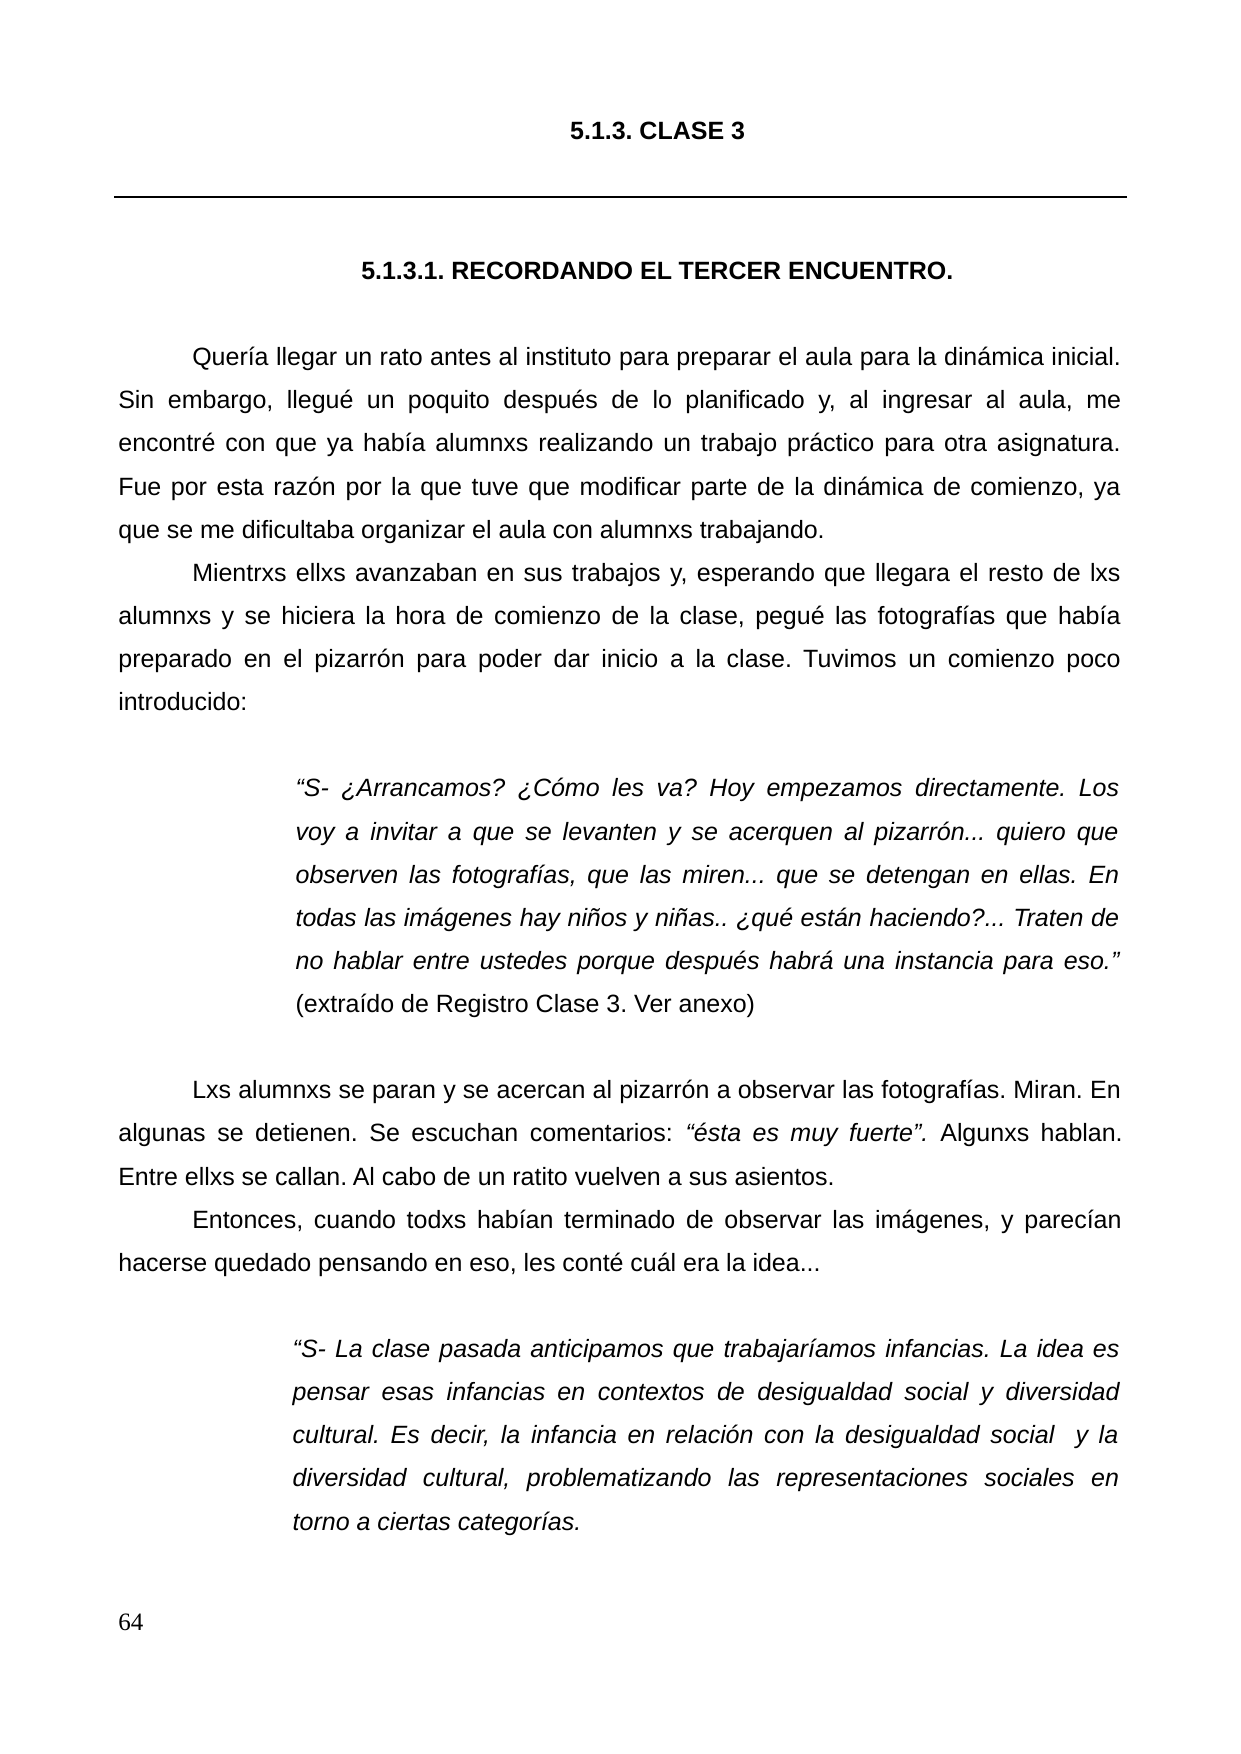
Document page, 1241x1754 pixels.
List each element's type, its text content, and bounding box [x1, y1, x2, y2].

text “S- La clase pasada anticipamos que trabajaríamos infancias. La idea es pensar esas infancias en contextos de desigualdad social y diversidad cultural. Es decir, la infancia en relación con la desigualdad social y la diversidad cultural, problematizando las representaciones sociales en torno a ciertas categorías. [292, 1334, 1123, 1535]
text 5.1.3.1. RECORDANDO EL TERCER ENCUENTRO. [118, 256, 1123, 284]
text Quería llegar un rato antes al instituto para preparar el aula para la dinámica inicial. Sin embargo, llegué un poquito después de lo planificado y, al ingresar al aula, me encontré con que ya había alumnxs realizando un trabajo práctico para otra asignatura. Fue por esta razón por la que tuve que modificar parte de la dinámica de comienzo, ya que se me dificultaba organizar el aula con alumnxs trabajando. [118, 342, 1123, 543]
text Mientrxs ellxs avanzaban en sus trabajos y, esperando que llegara el resto de lxs alumnxs y se hiciera la hora de comienzo de la clase, pegué las fotografías que había preparado en el pizarrón para poder dar inicio a la clase. Tuvimos un comienzo poco introducido: [118, 558, 1123, 716]
text 5.1.3. CLASE 3 [118, 116, 1123, 144]
text Entonces, cuando todxs habían terminado de observar las imágenes, y parecían hacerse quedado pensando en eso, les conté cuál era la idea... [118, 1204, 1123, 1276]
text “S- ¿Arrancamos? ¿Cómo les va? Hoy empezamos directamente. Los voy a invitar a que se levanten y se acerquen al pizarrón... quiero que observen las fotografías, que las miren... que se detengan en ellas. En todas las imágenes hay niños y niñas.. ¿qué están haciendo?... Traten de no hablar entre ustedes porque después habrá una instancia para eso.” (extraído de Registro Clase 3. Ver anexo) [295, 773, 1123, 1018]
text Lxs alumnxs se paran y se acercan al pizarrón a observar las fotografías. Miran. En algunas se detienen. Se escuchan comentarios: “ésta es muy fuerte”. Algunxs hablan. Entre ellxs se callan. Al cabo de un ratito vuelven a sus asientos. [118, 1075, 1123, 1190]
